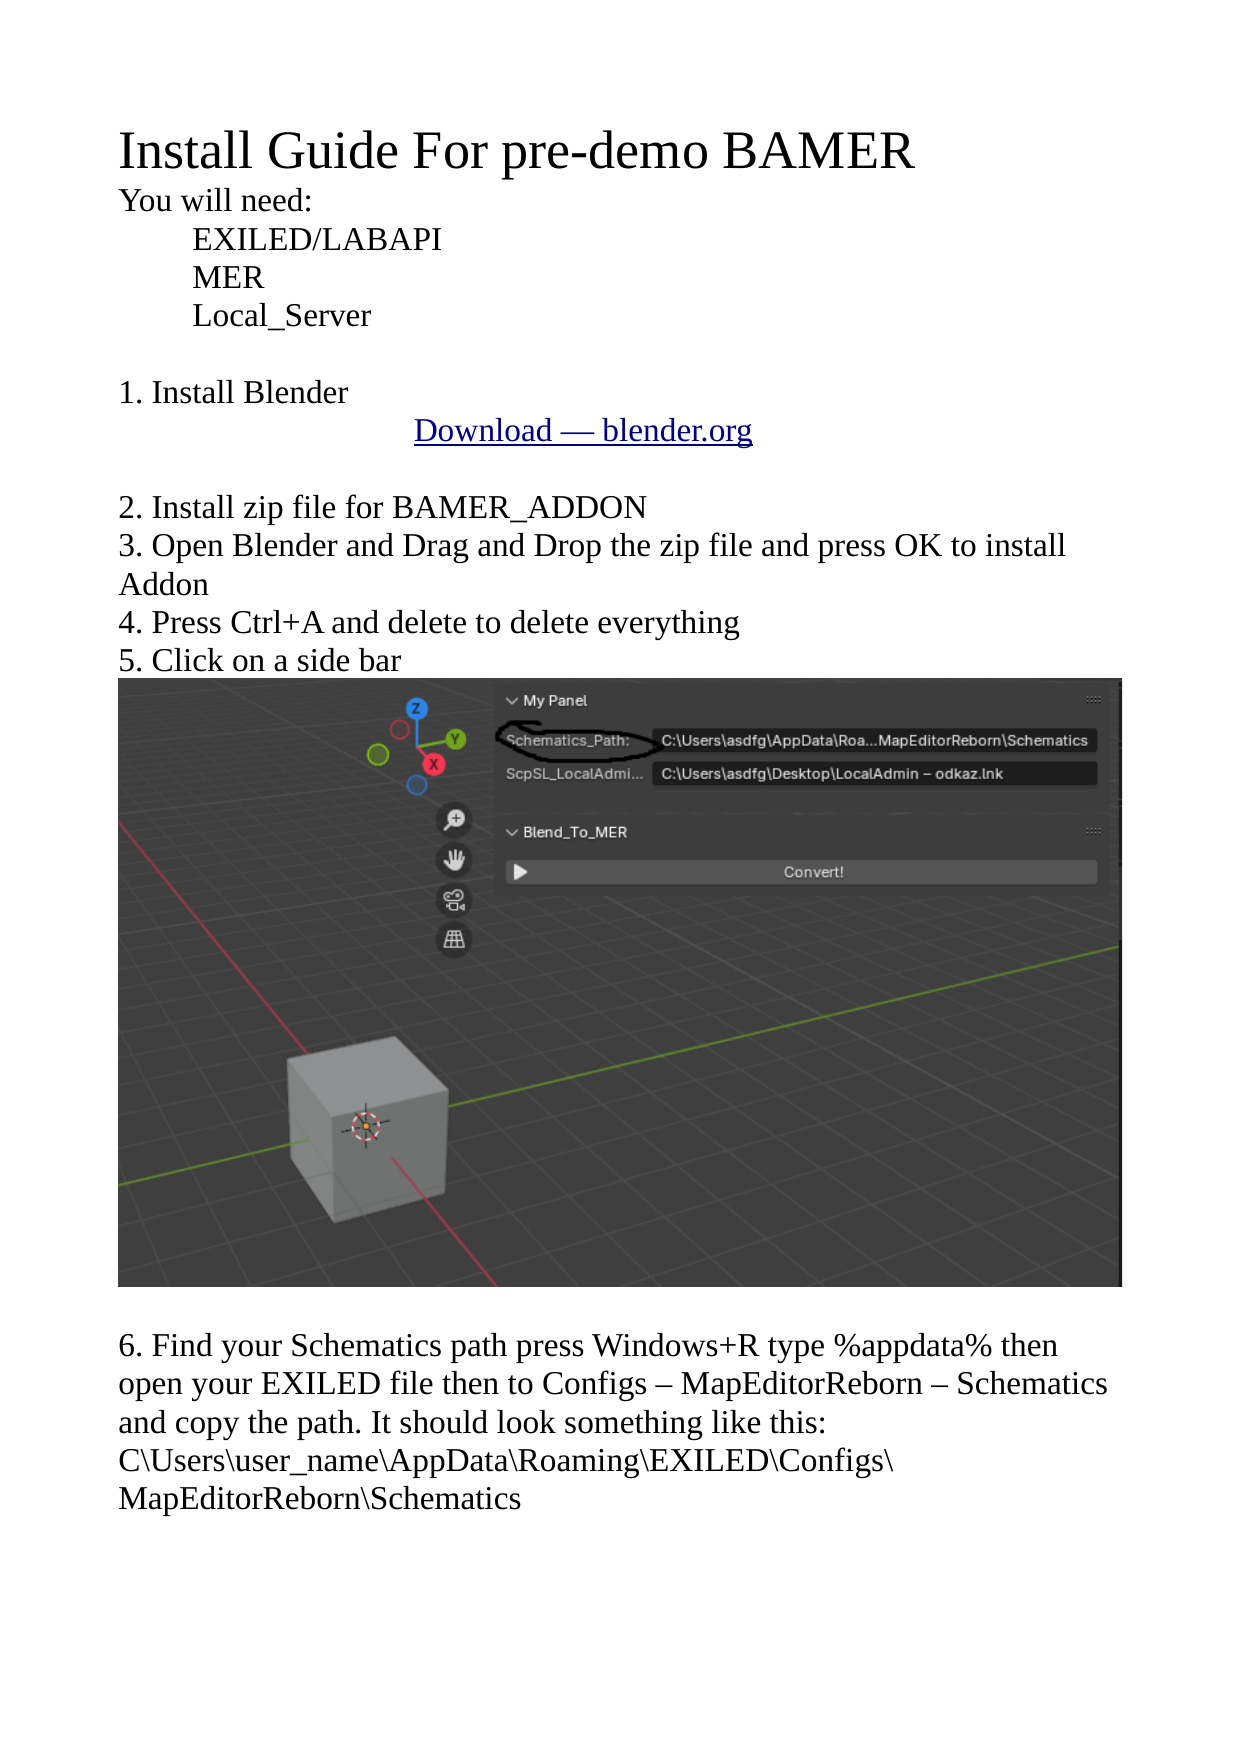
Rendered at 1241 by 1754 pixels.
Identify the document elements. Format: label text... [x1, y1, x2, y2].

text MER [118, 257, 1122, 295]
text 2. Install zip file for BAMER_ADDON [118, 487, 1122, 525]
text Local_Server [118, 295, 1122, 334]
text Download — blender.org [118, 410, 1122, 449]
text EXILED/LABAPI [118, 219, 1122, 257]
picture [118, 678, 1123, 1287]
text 3. Open Blender and Drag and Drop the zip file and press OK to install Addon [118, 525, 1122, 602]
text 4. Press Ctrl+A and delete to delete everything [118, 602, 1122, 640]
text 6. Find your Schematics path press Windows+R type %appdata% then open your EXILED file then to Configs – MapEditorReborn – Schematics and copy the path. It should look something like this: [118, 1325, 1122, 1440]
text C\Users\user_name\AppData\Roaming\EXILED\Configs\MapEditorReborn\Schematics [118, 1440, 1122, 1517]
text Install Guide For pre-demo BAMER [118, 118, 1122, 180]
text 5. Click on a side bar [118, 640, 1122, 678]
text You will need: [118, 180, 1122, 219]
text 1. Install Blender [118, 372, 1122, 410]
